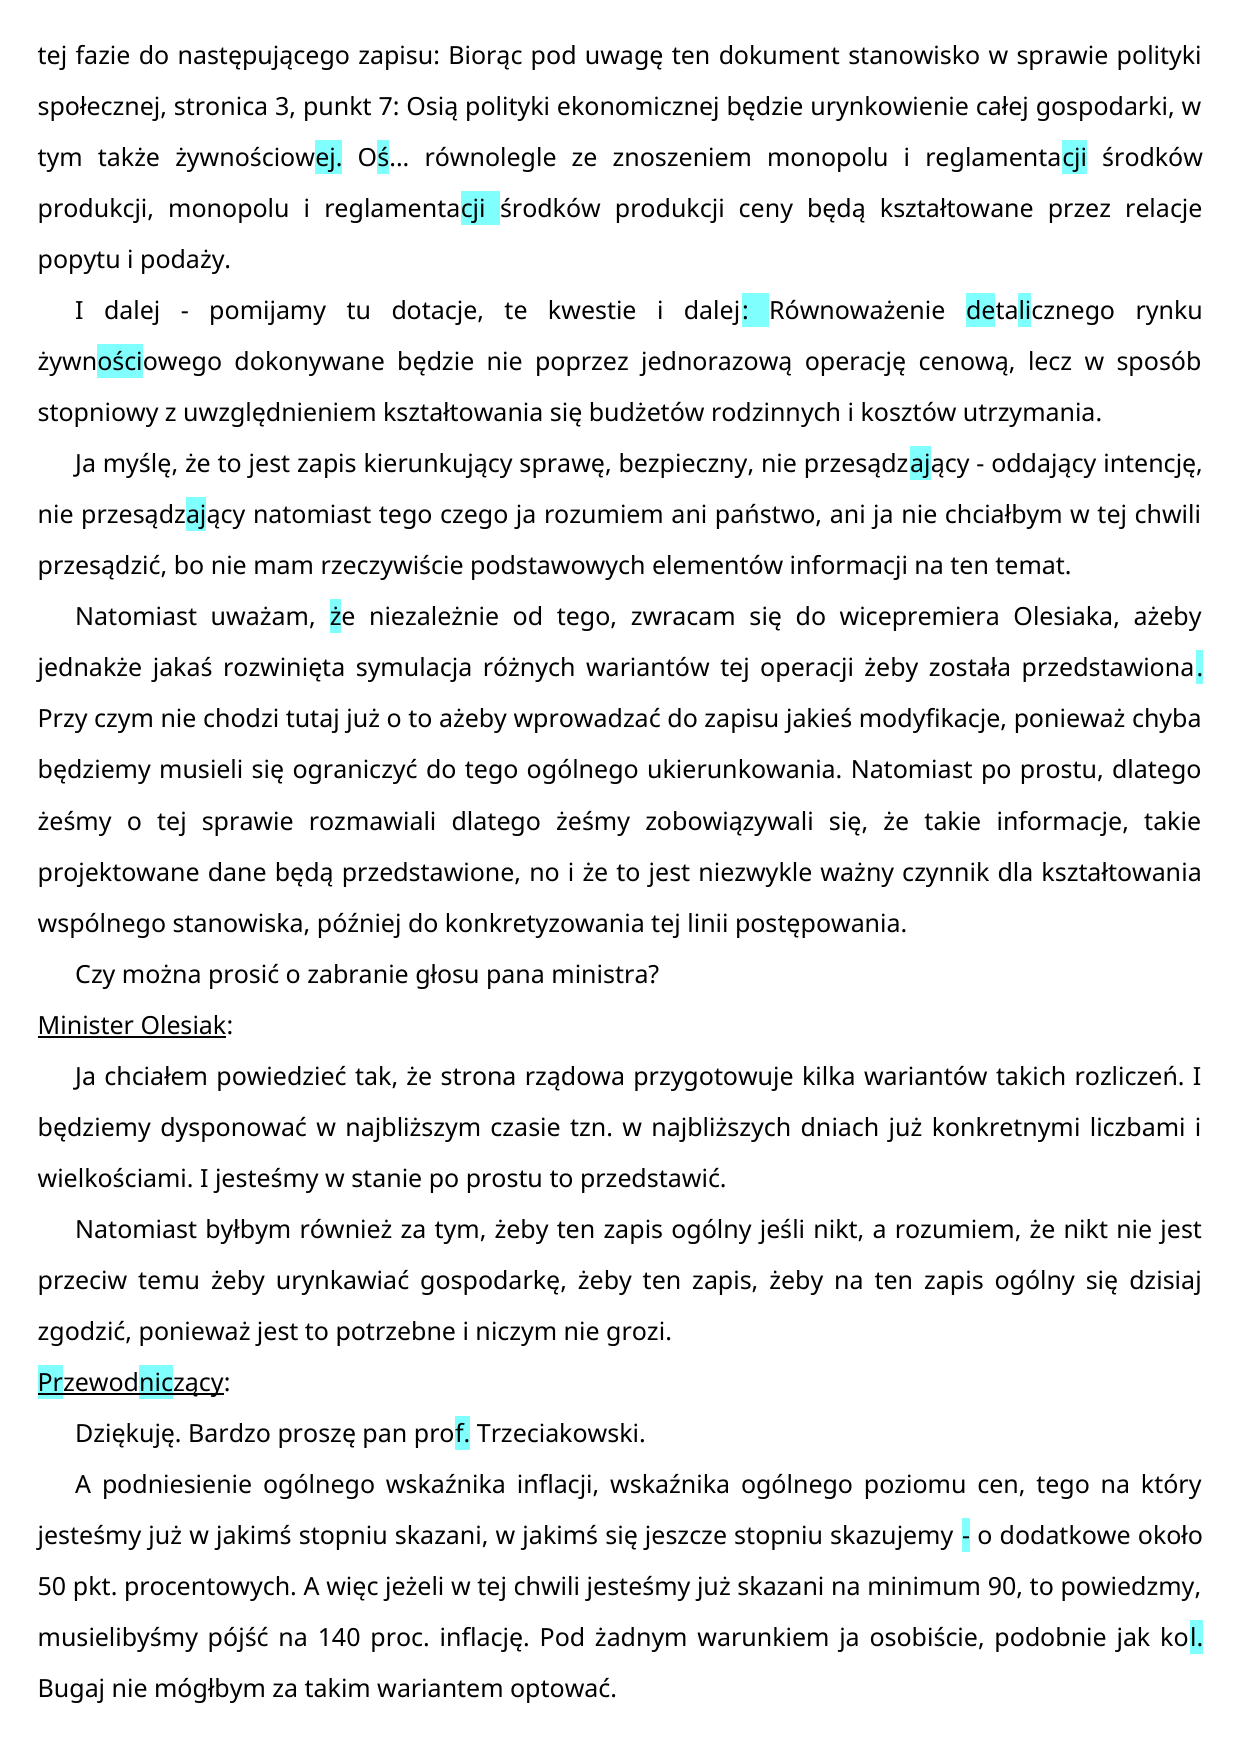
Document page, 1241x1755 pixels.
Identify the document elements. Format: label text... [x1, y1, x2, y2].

text A podniesienie ogólnego wskaźnika inflacji, wskaźnika ogólnego poziomu cen, tego na który jesteśmy już w jakimś stopniu skazani, w jakimś się jeszcze stopniu skazujemy - o dodatkowe około 50 pkt. procentowych. A więc jeżeli w tej chwili jesteśmy już skazani na minimum 90, to powiedzmy, musielibyśmy pójść na 140 proc. inflację. Pod żadnym warunkiem ja osobiście, podobnie jak kol. Bugaj nie mógłbym za takim wariantem optować. [37, 1467, 1203, 1705]
text Przewodniczący: [37, 1364, 1203, 1399]
text Ja myślę, że to jest zapis kierunkujący sprawę, bezpieczny, nie przesądzający - oddający intencję, nie przesądzający natomiast tego czego ja rozumiem ani państwo, ani ja nie chciałbym w tej chwili przesądzić, bo nie mam rzeczywiście podstawowych elementów informacji na ten temat. [37, 446, 1203, 582]
text Dziękuję. Bardzo proszę pan prof. Trzeciakowski. [37, 1416, 1203, 1450]
text Minister Olesiak: [37, 1007, 1203, 1041]
text tej fazie do następującego zapisu: Biorąc pod uwagę ten dokument stanowisko w sprawie polityki społecznej, stronica 3, punkt 7: Osią polityki ekonomicznej będzie urynkowienie całej gospodarki, w tym także żywnościowej. Oś... równolegle ze znoszeniem monopolu i reglamentacji środków produkcji, monopolu i reglamentacji środków produkcji ceny będą kształtowane przez relacje popytu i podaży. [37, 37, 1203, 276]
text Czy można prosić o zabranie głosu pana ministra? [37, 956, 1203, 990]
text Ja chciałem powiedzieć tak, że strona rządowa przygotowuje kilka wariantów takich rozliczeń. I będziemy dysponować w najbliższym czasie tzn. w najbliższych dniach już konkretnymi liczbami i wielkościami. I jesteśmy w stanie po prostu to przedstawić. [37, 1058, 1203, 1194]
text Natomiast byłbym również za tym, żeby ten zapis ogólny jeśli nikt, a rozumiem, że nikt nie jest przeciw temu żeby urynkawiać gospodarkę, żeby ten zapis, żeby na ten zapis ogólny się dzisiaj zgodzić, ponieważ jest to potrzebne i niczym nie grozi. [37, 1211, 1203, 1348]
text I dalej - pomijamy tu dotacje, te kwestie i dalej: Równoważenie detalicznego rynku żywnościowego dokonywane będzie nie poprzez jednorazową operację cenową, lecz w sposób stopniowy z uwzględnieniem kształtowania się budżetów rodzinnych i kosztów utrzymania. [37, 293, 1203, 429]
text Natomiast uważam, że niezależnie od tego, zwracam się do wicepremiera Olesiaka, ażeby jednakże jakaś rozwinięta symulacja różnych wariantów tej operacji żeby została przedstawiona. Przy czym nie chodzi tutaj już o to ażeby wprowadzać do zapisu jakieś modyfikacje, ponieważ chyba będziemy musieli się ograniczyć do tego ogólnego ukierunkowania. Natomiast po prostu, dlatego żeśmy o tej sprawie rozmawiali dlatego żeśmy zobowiązywali się, że takie informacje, takie projektowane dane będą przedstawione, no i że to jest niezwykle ważny czynnik dla kształtowania wspólnego stanowiska, później do konkretyzowania tej linii postępowania. [37, 599, 1203, 939]
